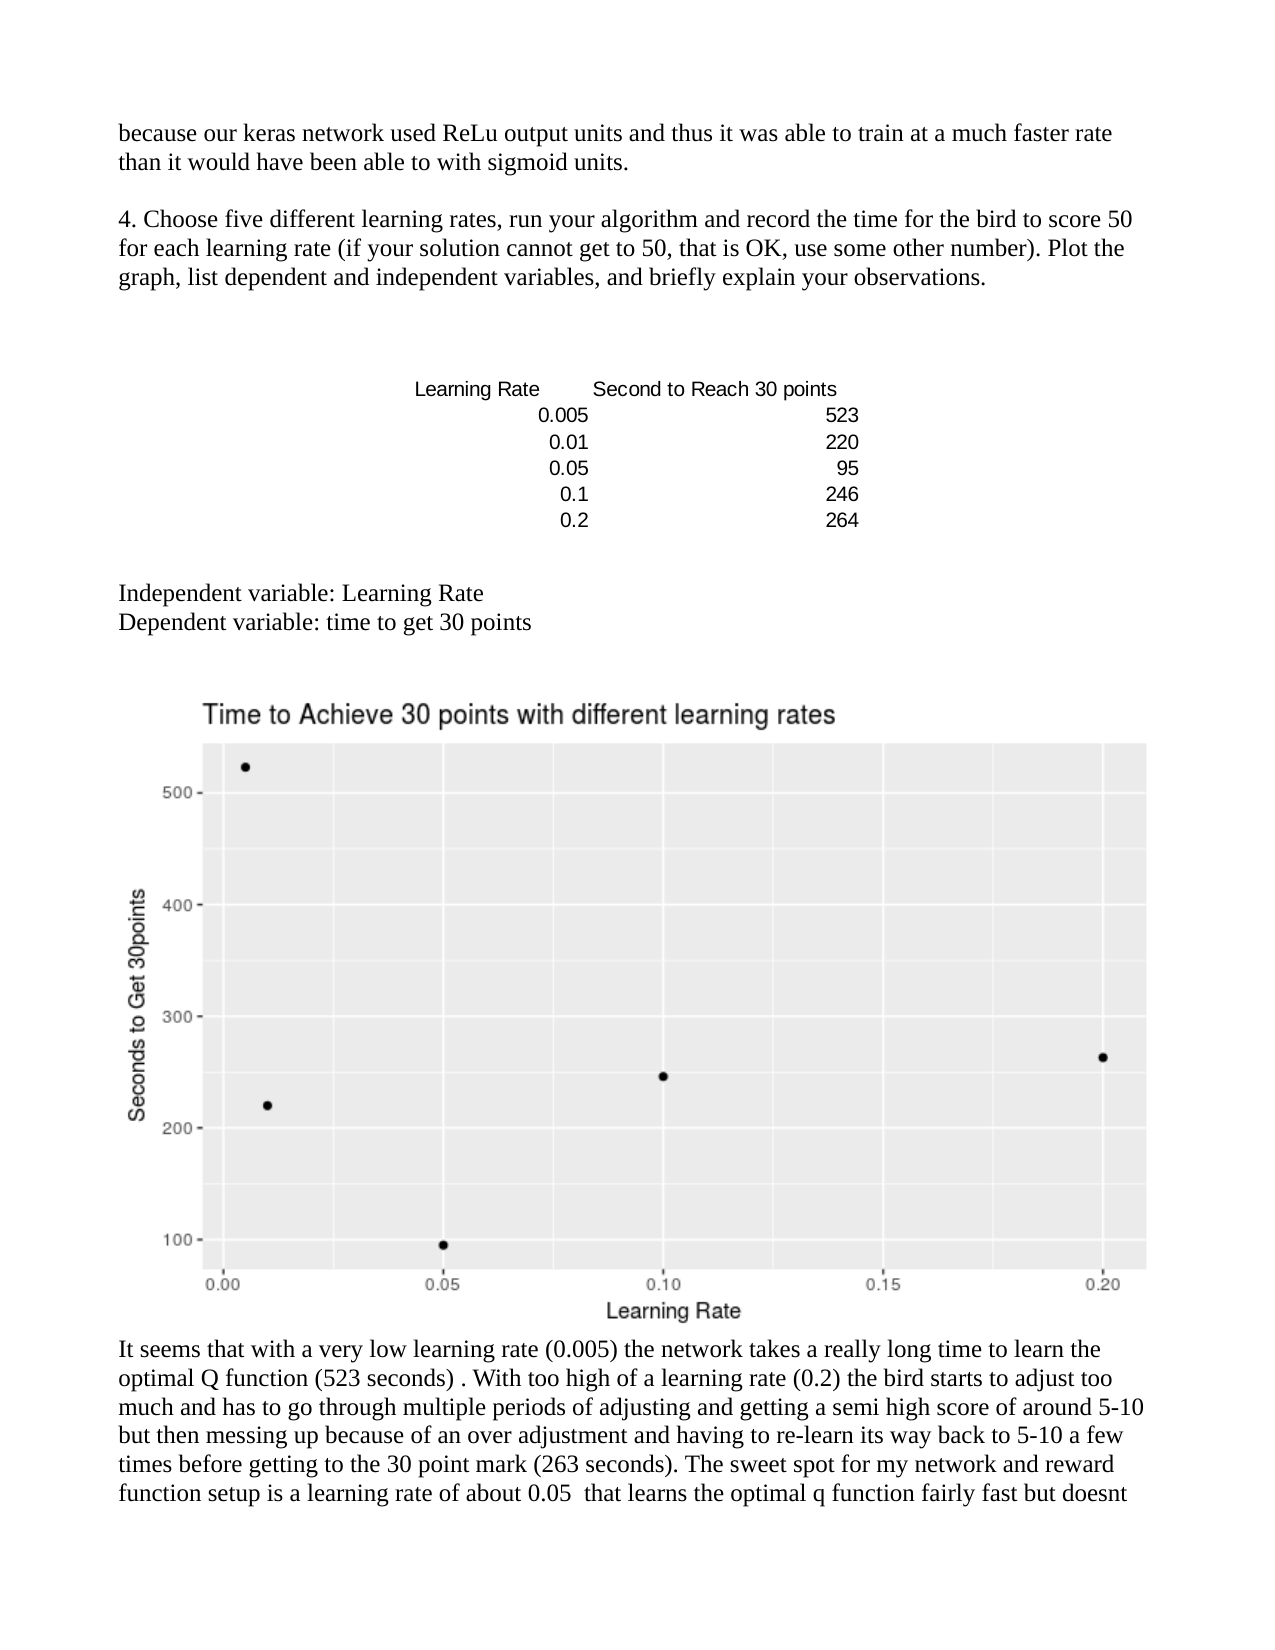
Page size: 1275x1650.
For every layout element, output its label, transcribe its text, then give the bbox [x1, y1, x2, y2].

text because our keras network used ReLu output units and thus it was able to train at a much faster rate than it would have been able to with sigmoid units. [118, 118, 1157, 176]
text Independent variable: Learning Rate [118, 578, 1157, 607]
text 4. Choose five different learning rates, run your algorithm and record the time for the bird to score 50 for each learning rate (if your solution cannot get to 50, that is OK, use some other number). Plot the graph, list dependent and independent variables, and briefly explain your observations. [118, 204, 1157, 291]
picture [118, 693, 1157, 1335]
text Dependent variable: time to get 30 points [118, 607, 1157, 636]
text ­It seems that with a very low learning rate (0.005) the network takes a really long time to learn the optimal Q function (523 seconds) . With too high of a learning rate (0.2) the bird starts to adjust too much and has to go through multiple periods of adjusting and getting a semi high score of around 5-10 but then messing up because of an over adjustment and having to re-learn its way back to 5-10 a few times before getting to the 30 point mark (263 seconds). The sweet spot for my network and reward function setup is a learning rate of about 0.05 that learns the optimal q function fairly fast but doesnt [118, 1335, 1157, 1507]
